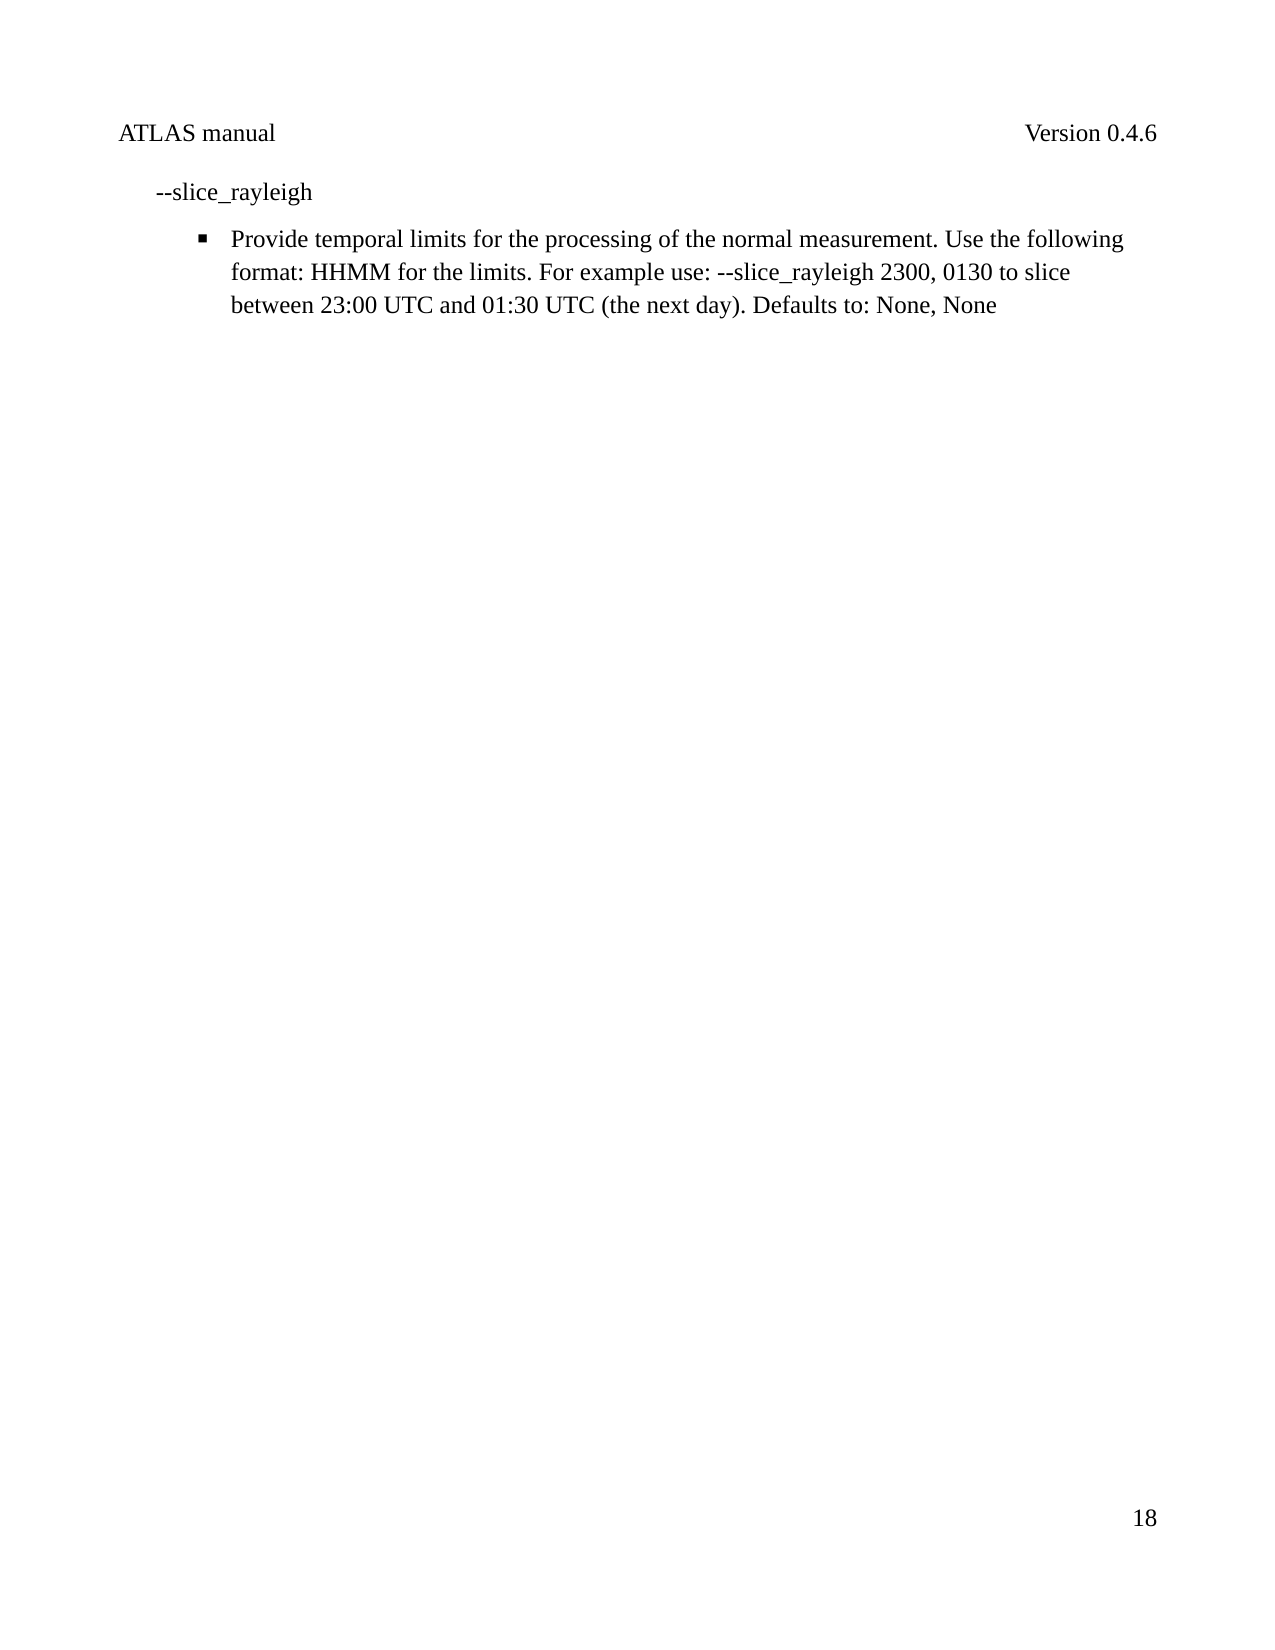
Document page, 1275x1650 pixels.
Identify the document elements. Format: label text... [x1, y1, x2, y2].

list --slice_rayleigh [118, 177, 1157, 206]
list Provide temporal limits for the processing of the normal measurement. Use the following format: HHMM for the limits. For example use: --slice_rayleigh 2300, 0130 to slice between 23:00 UTC and 01:30 UTC (the next day). Defaults to: None, None [193, 224, 1157, 319]
